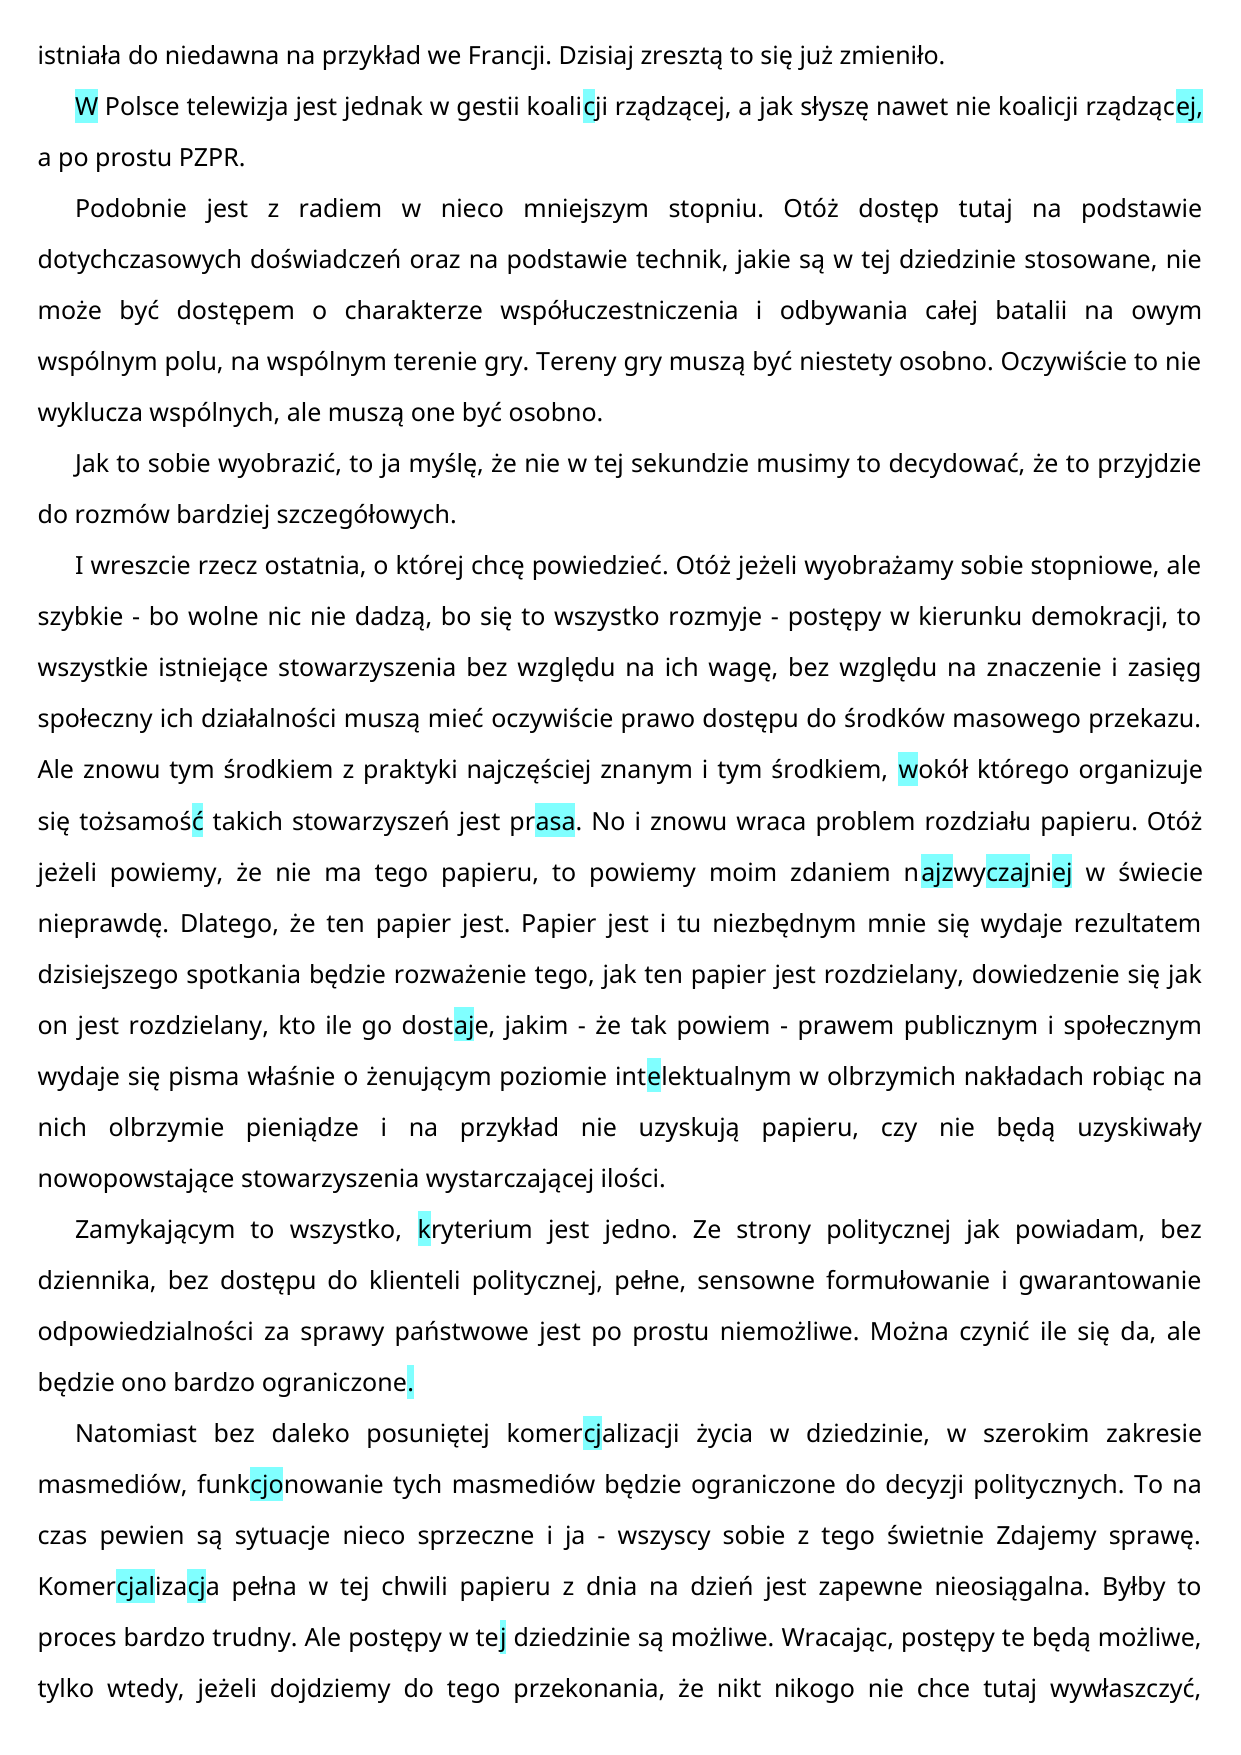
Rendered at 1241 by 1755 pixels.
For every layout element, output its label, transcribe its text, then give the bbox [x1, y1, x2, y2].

text Jak to sobie wyobrazić, to ja myślę, że nie w tej sekundzie musimy to decydować, że to przyjdzie do rozmów bardziej szczegółowych. [37, 446, 1203, 531]
text Natomiast bez daleko posuniętej komercjalizacji życia w dziedzinie, w szerokim zakresie masmediów, funkcjonowanie tych masmediów będzie ograniczone do decyzji politycznych. To na czas pewien są sytuacje nieco sprzeczne i ja - wszyscy sobie z tego świetnie Zdajemy sprawę. Komercjalizacja pełna w tej chwili papieru z dnia na dzień jest zapewne nieosiągalna. Byłby to proces bardzo trudny. Ale postępy w tej dziedzinie są możliwe. Wracając, postępy te będą możliwe, tylko wtedy, jeżeli dojdziemy do tego przekonania, że nikt nikogo nie chce tutaj wywłaszczyć, [37, 1416, 1203, 1705]
text Zamykającym to wszystko, kryterium jest jedno. Ze strony politycznej jak powiadam, bez dziennika, bez dostępu do klienteli politycznej, pełne, sensowne formułowanie i gwarantowanie odpowiedzialności za sprawy państwowe jest po prostu niemożliwe. Można czynić ile się da, ale będzie ono bardzo ograniczone. [37, 1211, 1203, 1399]
text W Polsce telewizja jest jednak w gestii koalicji rządzącej, a jak słyszę nawet nie koalicji rządzącej, a po prostu PZPR. [37, 88, 1203, 174]
text Podobnie jest z radiem w nieco mniejszym stopniu. Otóż dostęp tutaj na podstawie dotychczasowych doświadczeń oraz na podstawie technik, jakie są w tej dziedzinie stosowane, nie może być dostępem o charakterze współuczestniczenia i odbywania całej batalii na owym wspólnym polu, na wspólnym terenie gry. Tereny gry muszą być niestety osobno. Oczywiście to nie wyklucza wspólnych, ale muszą one być osobno. [37, 191, 1203, 429]
text I wreszcie rzecz ostatnia, o której chcę powiedzieć. Otóż jeżeli wyobrażamy sobie stopniowe, ale szybkie - bo wolne nic nie dadzą, bo się to wszystko rozmyje - postępy w kierunku demokracji, to wszystkie istniejące stowarzyszenia bez względu na ich wagę, bez względu na znaczenie i zasięg społeczny ich działalności muszą mieć oczywiście prawo dostępu do środków masowego przekazu. Ale znowu tym środkiem z praktyki najczęściej znanym i tym środkiem, wokół którego organizuje się tożsamość takich stowarzyszeń jest prasa. No i znowu wraca problem rozdziału papieru. Otóż jeżeli powiemy, że nie ma tego papieru, to powiemy moim zdaniem najzwyczajniej w świecie nieprawdę. Dlatego, że ten papier jest. Papier jest i tu niezbędnym mnie się wydaje rezultatem dzisiejszego spotkania będzie rozważenie tego, jak ten papier jest rozdzielany, dowiedzenie się jak on jest rozdzielany, kto ile go dostaje, jakim - że tak powiem - prawem publicznym i społecznym wydaje się pisma właśnie o żenującym poziomie intelektualnym w olbrzymich nakładach robiąc na nich olbrzymie pieniądze i na przykład nie uzyskują papieru, czy nie będą uzyskiwały nowopowstające stowarzyszenia wystarczającej ilości. [37, 548, 1203, 1194]
text istniała do niedawna na przykład we Francji. Dzisiaj zresztą to się już zmieniło. [37, 37, 1203, 72]
